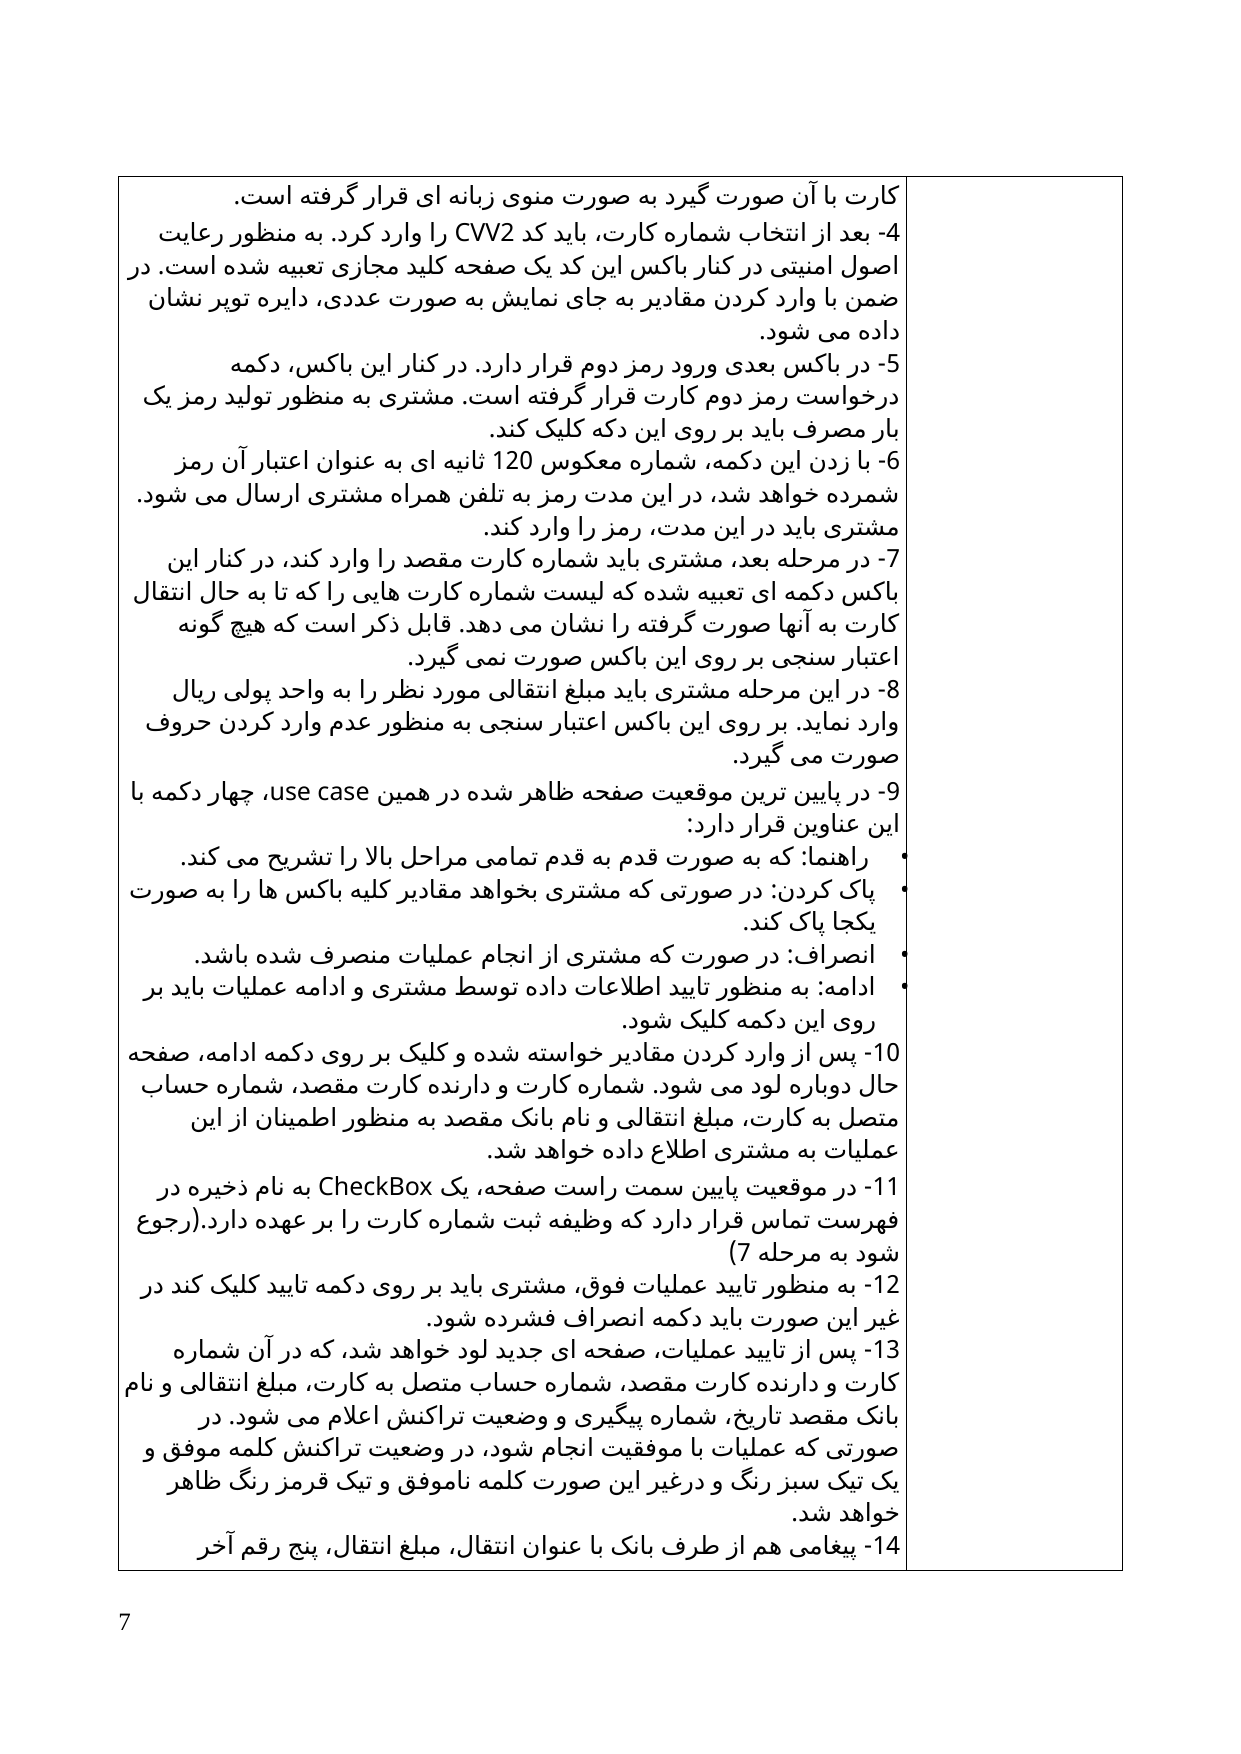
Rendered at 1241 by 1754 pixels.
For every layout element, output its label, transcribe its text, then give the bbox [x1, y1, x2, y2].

table_cell 1- پس از ورود به سایت، باید ابتدا وارد ماژول کارت به کارت درون بانکی و شتابی شد. 2- صفحه مورد نظر ظاهر خواهد شد، با این توضیح در بالای آن که "کاربران گرامی، در صورت تمایل می توانید سایر ملی کارت های خود که در لیست زیر نمایش داده نمیشوند را اضافه نمایید."، و به این منظور، دکمه ای برای تنظیمات کارت در جلوی متن یاد شده قرار گرفته است. 3- بعد از این متن، لیست شماره کارت هایی که قرار است عملیات کارت به کارت با آن صورت گیرد به صورت منوی زبانه ای قرار گرفته است. 4- بعد از انتخاب شماره کارت، باید کد CVV2 را وارد کرد. به منظور رعایت اصول امنیتی در کنار باکس این کد یک صفحه کلید مجازی تعبیه شده است. در ضمن با وارد کردن مقادیر به جای نمایش به صورت عددی، دایره توپر نشان داده می شود. 5- در باکس بعدی ورود رمز دوم قرار دارد. در کنار این باکس، دکمه درخواست رمز دوم کارت قرار گرفته است. مشتری به منظور تولید رمز یک بار مصرف باید بر روی این دکه کلیک کند. 6- با زدن این دکمه، شماره معکوس 120 ثانیه ای به عنوان اعتبار آن رمز شمرده خواهد شد، در این مدت رمز به تلفن همراه مشتری ارسال می شود. مشتری باید در این مدت، رمز را وارد کند. 7- در مرحله بعد، مشتری باید شماره کارت مقصد را وارد کند، در کنار این باکس دکمه ای تعبیه شده که لیست شماره کارت هایی را که تا به حال انتقال کارت به آنها صورت گرفته را نشان می دهد. قابل ذکر است که هیچ گونه اعتبار سنجی بر روی این باکس صورت نمی گیرد. 8- در این مرحله مشتری باید مبلغ انتقالی مورد نظر را به واحد پولی ریال وارد نماید. بر روی این باکس اعتبار سنجی به منظور عدم وارد کردن حروف صورت می گیرد. 9- در پایین ترین موقعیت صفحه ظاهر شده در همین use case، چهار دکمه با این عناوین قرار دارد: راهنما: که به صورت قدم به قدم تمامی مراحل بالا را تشریح می کند. پاک کردن: در صورتی که مشتری بخواهد مقادیر کلیه باکس ها را به صورت یکجا پاک کند. انصراف: در صورت که مشتری از انجام عملیات منصرف شده باشد. ادامه: به منظور تایید اطلاعات داده توسط مشتری و ادامه عملیات باید بر روی این دکمه کلیک شود. 10- پس از وارد کردن مقادیر خواسته شده و کلیک بر روی دکمه ادامه، صفحه حال دوباره لود می شود. شماره کارت و دارنده کارت مقصد، شماره حساب متصل به کارت، مبلغ انتقالی و نام بانک مقصد به منظور اطمینان از این عملیات به مشتری اطلاع داده خواهد شد. 11- در موقعیت پایین سمت راست صفحه، یک CheckBox به نام ذخیره در فهرست تماس قرار دارد که وظیفه ثبت شماره کارت را بر عهده دارد.(رجوع شود به مرحله 7) 12- به منظور تایید عملیات فوق، مشتری باید بر روی دکمه تایید کلیک کند در غیر این صورت باید دکمه انصراف فشرده شود. 13- پس از تایید عملیات، صفحه ای جدید لود خواهد شد، که در آن شماره کارت و دارنده کارت مقصد، شماره حساب متصل به کارت، مبلغ انتقالی و نام بانک مقصد تاریخ، شماره پیگیری و وضعیت تراکنش اعلام می شود. در صورتی که عملیات با موفقیت انجام شود، در وضعیت تراکنش کلمه موفق و یک تیک سبز رنگ و درغیر این صورت کلمه ناموفق و تیک قرمز رنگ ظاهر خواهد شد. 14- پیغامی هم از طرف بانک با عنوان انتقال، مبلغ انتقال، پنج رقم آخر شماره حساب، مانده حساب، تاریخ و زمان عملیات انتقال به مشتری ارسال خواهد شد. 15- قابل ذکر است با انجام این غملیات، در صورتی که شماره کارت مقصد، غیر از بانک مبدا باشد مبلغ 5000 ریال و اگر خود بانک مبدا باشد مبلغ 500 ریال از موجودی کسر خواهد شد. [119, 177, 906, 1570]
table_cell [907, 177, 1122, 1570]
